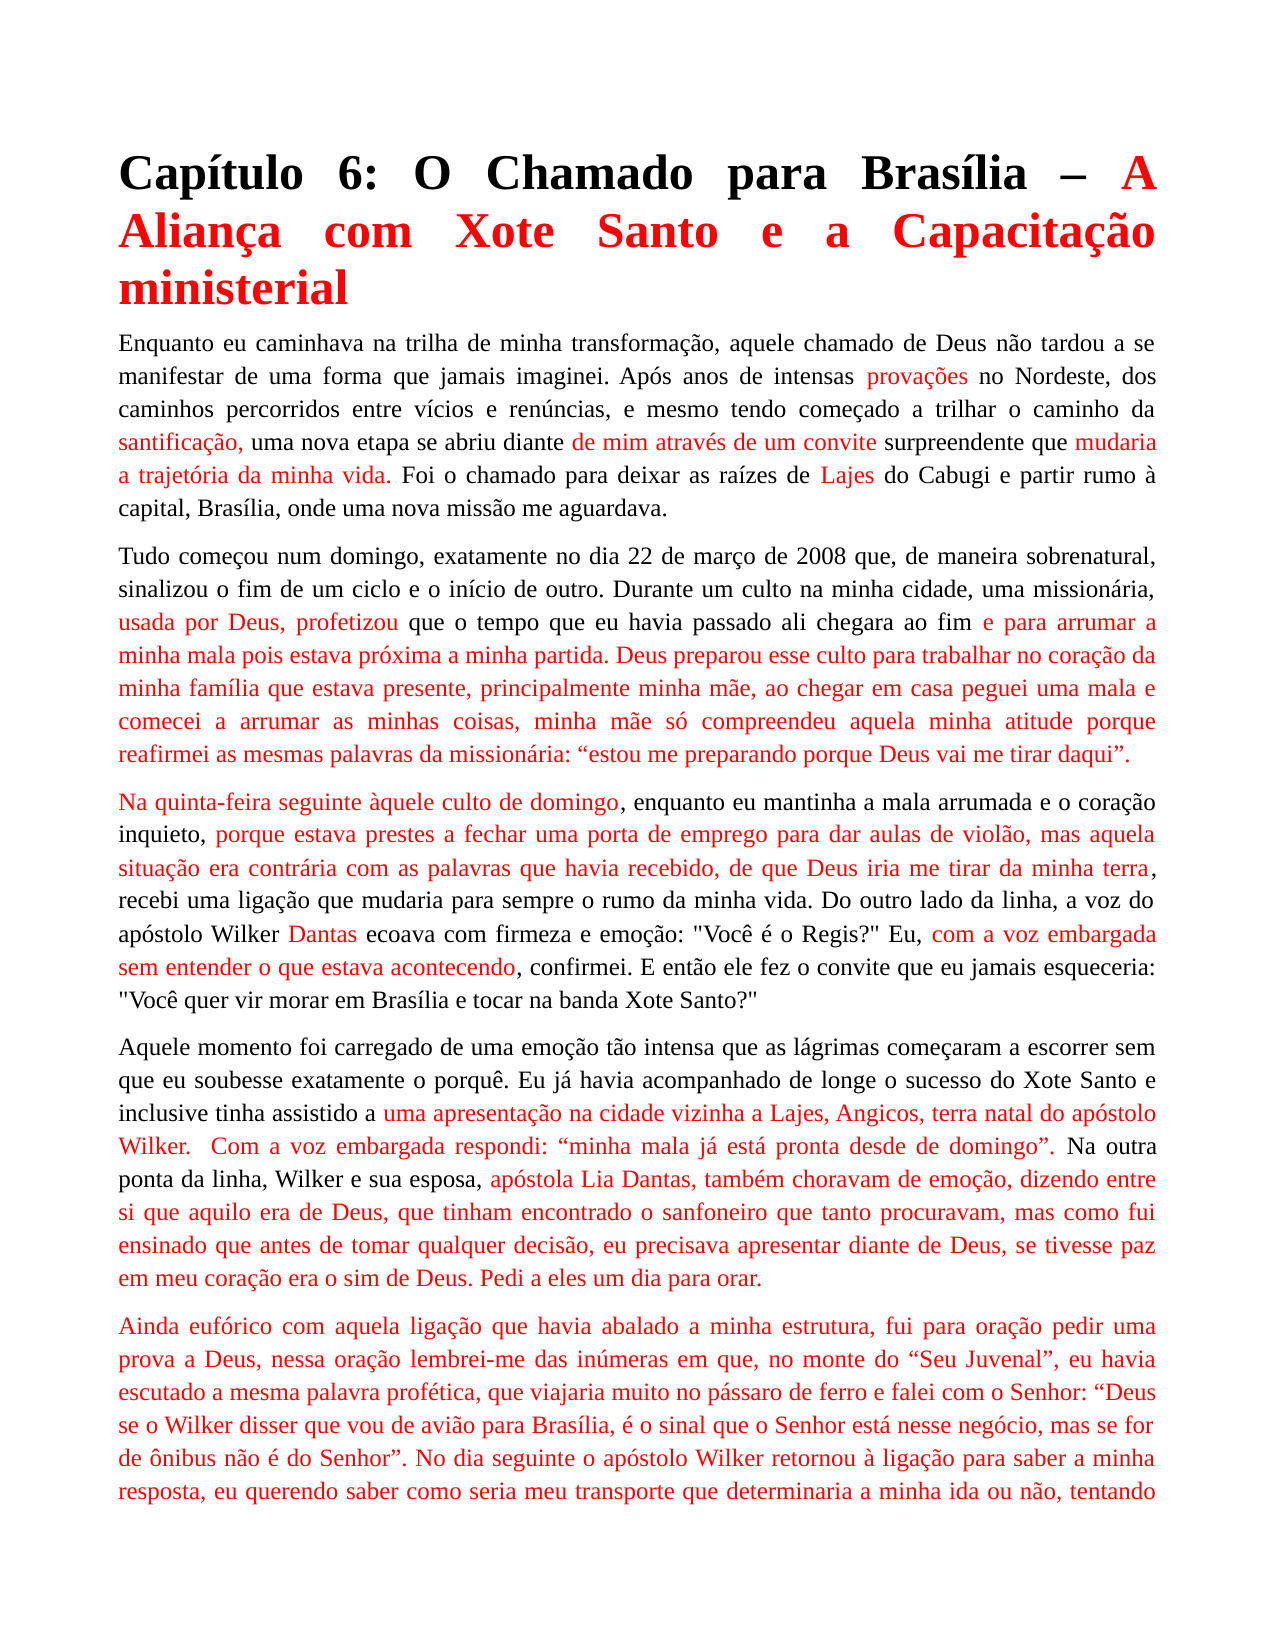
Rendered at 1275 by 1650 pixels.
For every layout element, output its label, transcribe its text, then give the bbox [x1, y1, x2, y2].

text Aquele momento foi carregado de uma emoção tão intensa que as lágrimas começaram a escorrer sem que eu soubesse exatamente o porquê. Eu já havia acompanhado de longe o sucesso do Xote Santo e inclusive tinha assistido a uma apresentação na cidade vizinha a Lajes, Angicos, terra natal do apóstolo Wilker. Com a voz embargada respondi: “minha mala já está pronta desde de domingo”. Na outra ponta da linha, Wilker e sua esposa, apóstola Lia Dantas, também choravam de emoção, dizendo entre si que aquilo era de Deus, que tinham encontrado o sanfoneiro que tanto procuravam, mas como fui ensinado que antes de tomar qualquer decisão, eu precisava apresentar diante de Deus, se tivesse paz em meu coração era o sim de Deus. Pedi a eles um dia para orar. [118, 1032, 1157, 1292]
text Enquanto eu caminhava na trilha de minha transformação, aquele chamado de Deus não tardou a se manifestar de uma forma que jamais imaginei. Após anos de intensas provações no Nordeste, dos caminhos percorridos entre vícios e renúncias, e mesmo tendo começado a trilhar o caminho da santificação, uma nova etapa se abriu diante de mim através de um convite surpreendente que mudaria a trajetória da minha vida. Foi o chamado para deixar as raízes de Lajes do Cabugi e partir rumo à capital, Brasília, onde uma nova missão me aguardava. [118, 328, 1157, 522]
text Na quinta-feira seguinte àquele culto de domingo, enquanto eu mantinha a mala arrumada e o coração inquieto, porque estava prestes a fechar uma porta de emprego para dar aulas de violão, mas aquela situação era contrária com as palavras que havia recebido, de que Deus iria me tirar da minha terra, recebi uma ligação que mudaria para sempre o rumo da minha vida. Do outro lado da linha, a voz do apóstolo Wilker Dantas ecoava com firmeza e emoção: "Você é o Regis?" Eu, com a voz embargada sem entender o que estava acontecendo, confirmei. E então ele fez o convite que eu jamais esqueceria: "Você quer vir morar em Brasília e tocar na banda Xote Santo?" [118, 787, 1157, 1013]
text Ainda eufórico com aquela ligação que havia abalado a minha estrutura, fui para oração pedir uma prova a Deus, nessa oração lembrei-me das inúmeras em que, no monte do “Seu Juvenal”, eu havia escutado a mesma palavra profética, que viajaria muito no pássaro de ferro e falei com o Senhor: “Deus se o Wilker disser que vou de avião para Brasília, é o sinal que o Senhor está nesse negócio, mas se for de ônibus não é do Senhor”. No dia seguinte o apóstolo Wilker retornou à ligação para saber a minha resposta, eu querendo saber como seria meu transporte que determinaria a minha ida ou não, tentando [118, 1311, 1157, 1505]
text Tudo começou num domingo, exatamente no dia 22 de março de 2008 que, de maneira sobrenatural, sinalizou o fim de um ciclo e o início de outro. Durante um culto na minha cidade, uma missionária, usada por Deus, profetizou que o tempo que eu havia passado ali chegara ao fim e para arrumar a minha mala pois estava próxima a minha partida. Deus preparou esse culto para trabalhar no coração da minha família que estava presente, principalmente minha mãe, ao chegar em casa peguei uma mala e comecei a arrumar as minhas coisas, minha mãe só compreendeu aquela minha atitude porque reafirmei as mesmas palavras da missionária: “estou me preparando porque Deus vai me tirar daqui”. [118, 541, 1157, 768]
subtitle Capítulo 6: O Chamado para Brasília – A Aliança com Xote Santo e a Capacitação ministerial [118, 143, 1157, 316]
